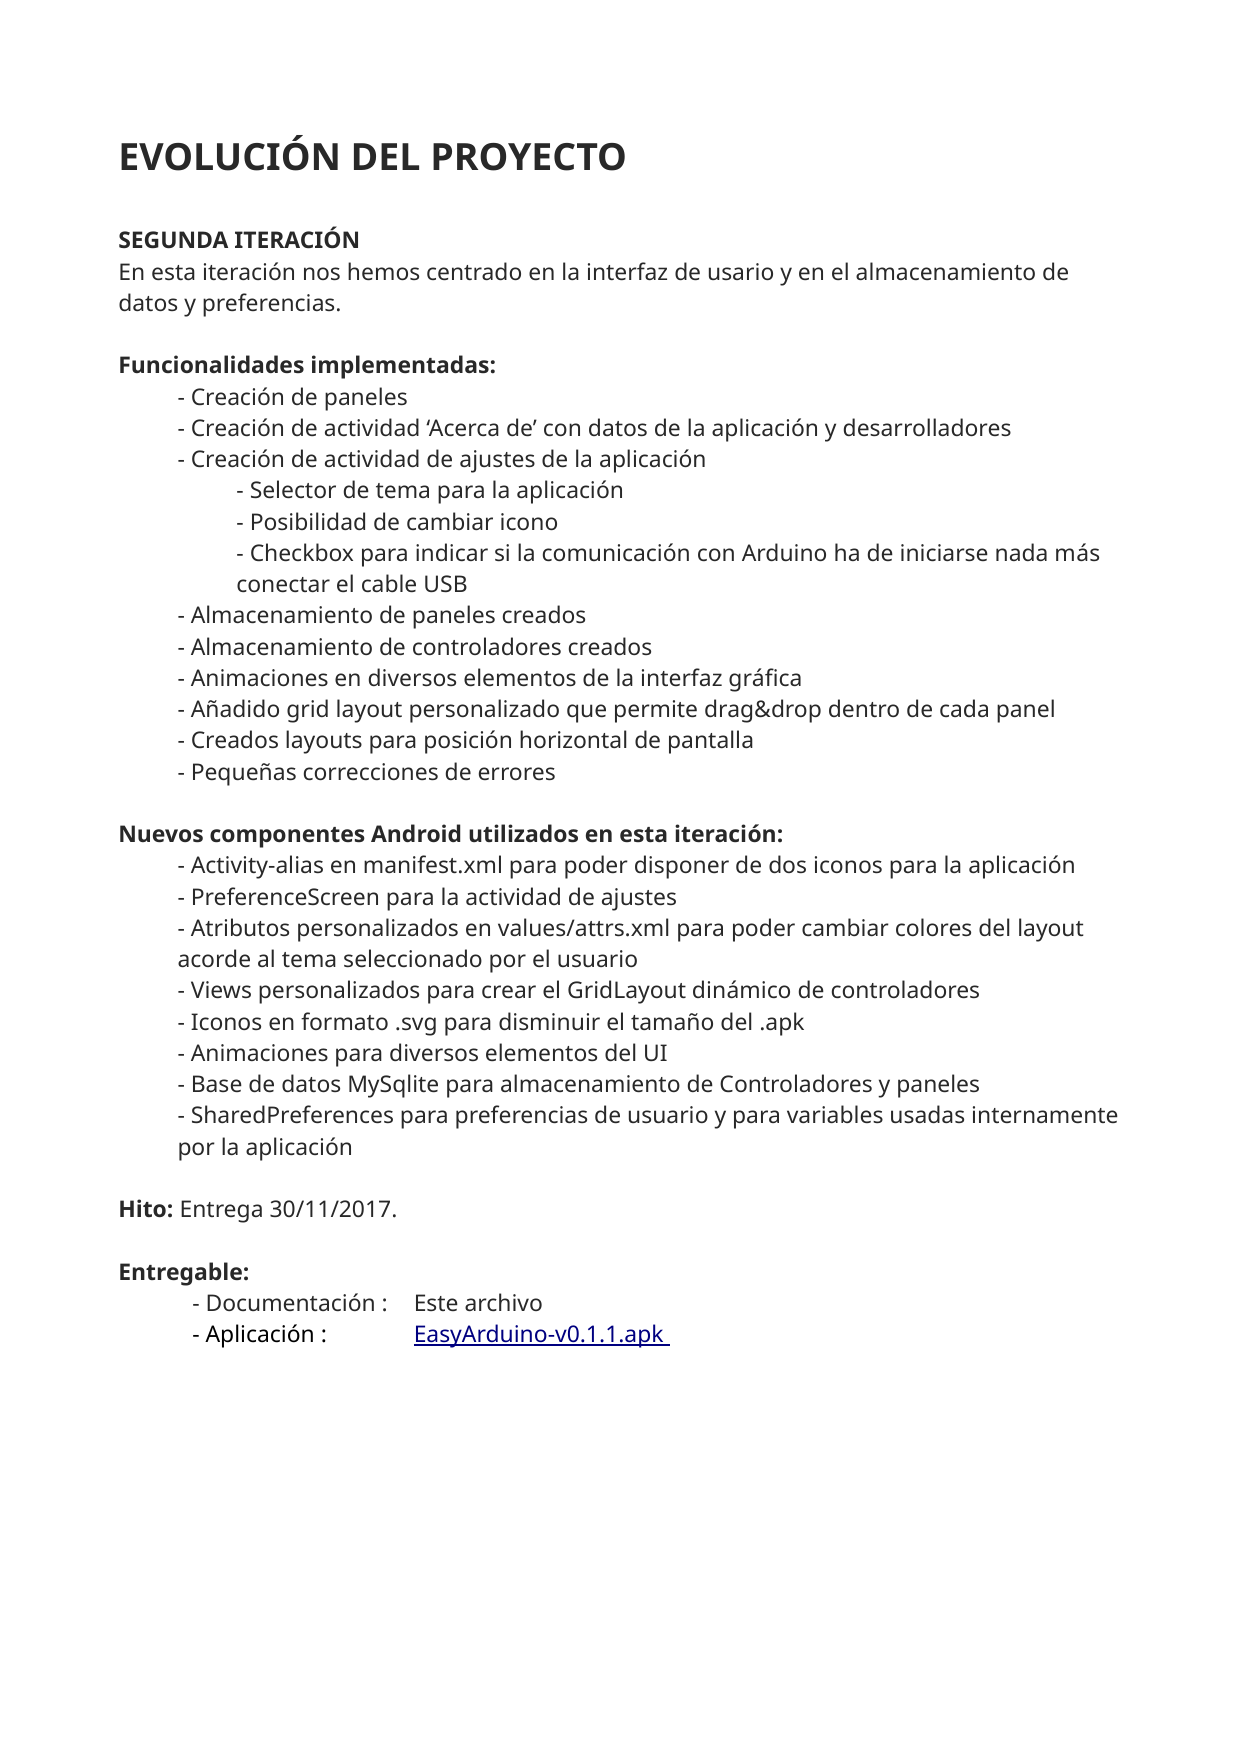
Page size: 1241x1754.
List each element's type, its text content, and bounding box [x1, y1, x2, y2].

text - Iconos en formato .svg para disminuir el tamaño del .apk [177, 1005, 1122, 1037]
text - Creación de paneles [177, 380, 1122, 412]
text - Creación de actividad ‘Acerca de’ con datos de la aplicación y desarrolladores [177, 412, 1122, 443]
text Nuevos componentes Android utilizados en esta iteración: [118, 818, 1122, 849]
text SEGUNDA ITERACIÓN [118, 224, 1122, 255]
text - Creados layouts para posición horizontal de pantalla [177, 724, 1122, 755]
text - Checkbox para indicar si la comunicación con Arduino ha de iniciarse nada más conectar el cable USB [236, 537, 1122, 599]
text - Base de datos MySqlite para almacenamiento de Controladores y paneles [177, 1068, 1122, 1099]
text EVOLUCIÓN DEL PROYECTO [118, 130, 1122, 181]
text - PreferenceScreen para la actividad de ajustes [177, 880, 1122, 912]
text - SharedPreferences para preferencias de usuario y para variables usadas internamente por la aplicación [177, 1099, 1122, 1162]
text - Añadido grid layout personalizado que permite drag&drop dentro de cada panel [177, 693, 1122, 724]
text - Pequeñas correcciones de errores [177, 755, 1122, 787]
text - Selector de tema para la aplicación [236, 474, 1122, 505]
text - Posibilidad de cambiar icono [236, 505, 1122, 537]
text - Creación de actividad de ajustes de la aplicación [177, 443, 1122, 474]
text - Animaciones en diversos elementos de la interfaz gráfica [177, 662, 1122, 693]
text - Aplicación : EasyArduino-v0.1.1.apk [118, 1318, 1122, 1349]
text Entregable: [118, 1255, 1122, 1287]
text Hito: Entrega 30/11/2017. [118, 1193, 1122, 1224]
text Funcionalidades implementadas: [118, 349, 1122, 380]
text - Documentación : Este archivo [118, 1287, 1122, 1318]
text - Almacenamiento de controladores creados [177, 630, 1122, 662]
text - Animaciones para diversos elementos del UI [177, 1037, 1122, 1068]
text - Views personalizados para crear el GridLayout dinámico de controladores [177, 974, 1122, 1005]
text - Atributos personalizados en values/attrs.xml para poder cambiar colores del layout acorde al tema seleccionado por el usuario [177, 912, 1122, 974]
text - Almacenamiento de paneles creados [177, 599, 1122, 630]
text - Activity-alias en manifest.xml para poder disponer de dos iconos para la aplicación [177, 849, 1122, 880]
text En esta iteración nos hemos centrado en la interfaz de usario y en el almacenamiento de datos y preferencias. [118, 255, 1122, 318]
